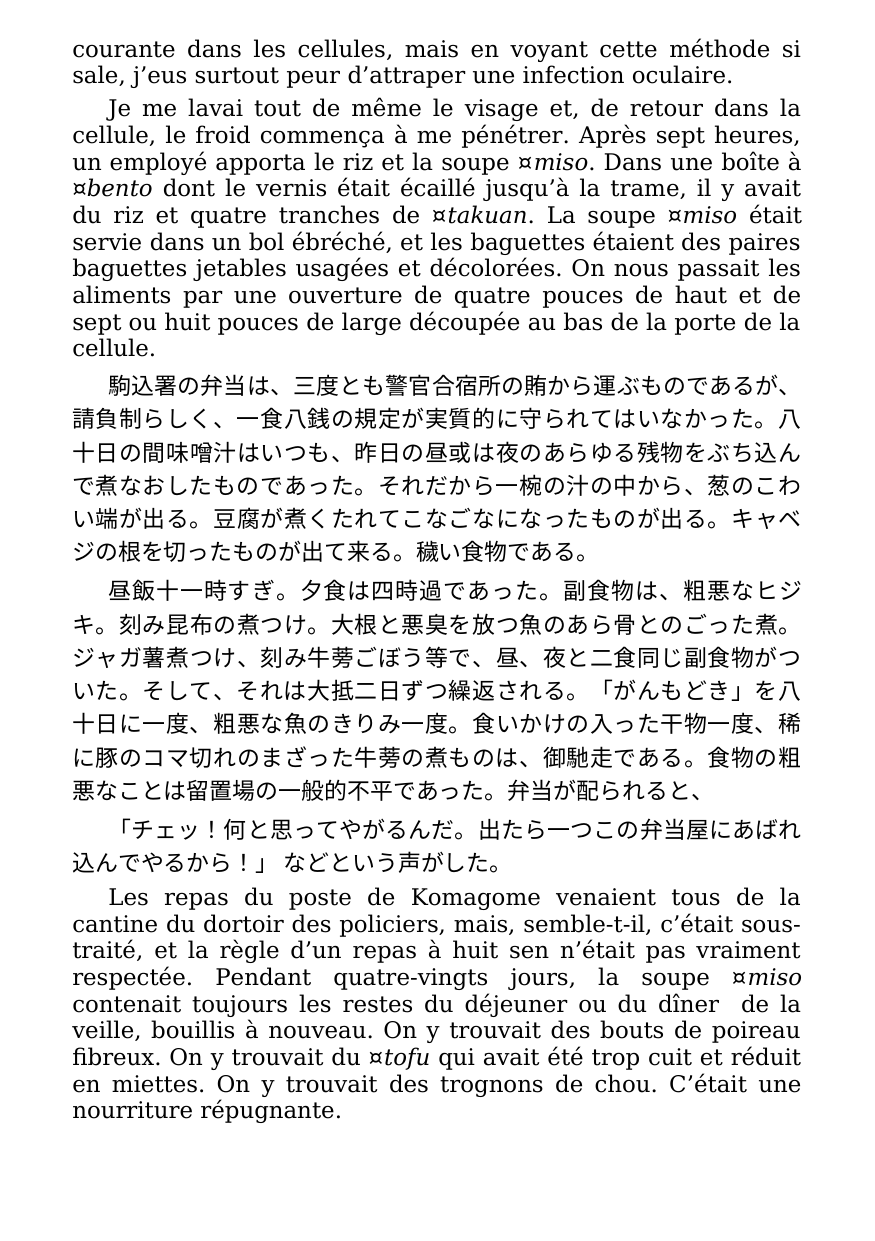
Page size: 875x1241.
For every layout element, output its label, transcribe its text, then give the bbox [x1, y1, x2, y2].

text 「チェッ！何と思ってやがるんだ。出たら一つこの弁当屋にあばれ込んでやるから！」 などという声がした。 [72, 812, 802, 878]
text 駒込署の弁当は、三度とも警官合宿所の賄から運ぶものであるが、請負制らしく、一食八銭の規定が実質的に守られてはいなかった。八十日の間味噌汁はいつも、昨日の昼或は夜のあらゆる残物をぶち込んで煮なおしたものであった。それだから一椀の汁の中から、葱のこわい端が出る。豆腐が煮くたれてこなごなになったものが出る。キャベジの根を切ったものが出て来る。穢い食物である。 [72, 368, 802, 567]
text courante dans les cellules, mais en voyant cette méthode si sale, j’eus surtout peur d’attraper une infection oculaire. [72, 36, 802, 89]
text Les repas du poste de Komagome venaient tous de la cantine du dortoir des policiers, mais, semble-t-il, c’était sous-traité, et la règle d’un repas à huit sen n’était pas vraiment respectée. Pendant quatre-vingts jours, la soupe ¤miso contenait toujours les restes du déjeuner ou du dîner de la veille, bouillis à nouveau. On y trouvait des bouts de poireau fibreux. On y trouvait du ¤tofu qui avait été trop cuit et réduit en miettes. On y trouvait des trognons de chou. C’était une nourriture répugnante. [72, 884, 802, 1124]
text Je me lavai tout de même le visage et, de retour dans la cellule, le froid commença à me pénétrer. Après sept heures, un employé apporta le riz et la soupe ¤miso. Dans une boîte à ¤bento dont le vernis était écaillé jusqu’à la trame, il y avait du riz et quatre tranches de ¤takuan. La soupe ¤miso était servie dans un bol ébréché, et les baguettes étaient des paires baguettes jetables usagées et décolorées. On nous passait les aliments par une ouverture de quatre pouces de haut et de sept ou huit pouces de large découpée au bas de la porte de la cellule. [72, 95, 802, 362]
text 昼飯十一時すぎ。夕食は四時過であった。副食物は、粗悪なヒジキ。刻み昆布の煮つけ。大根と悪臭を放つ魚のあら骨とのごった煮。ジャガ薯煮つけ、刻み牛蒡ごぼう等で、昼、夜と二食同じ副食物がついた。そして、それは大抵二日ずつ繰返される。「がんもどき」を八十日に一度、粗悪な魚のきりみ一度。食いかけの入った干物一度、稀に豚のコマ切れのまざった牛蒡の煮ものは、御馳走である。食物の粗悪なことは留置場の一般的不平であった。弁当が配られると、 [72, 573, 802, 806]
